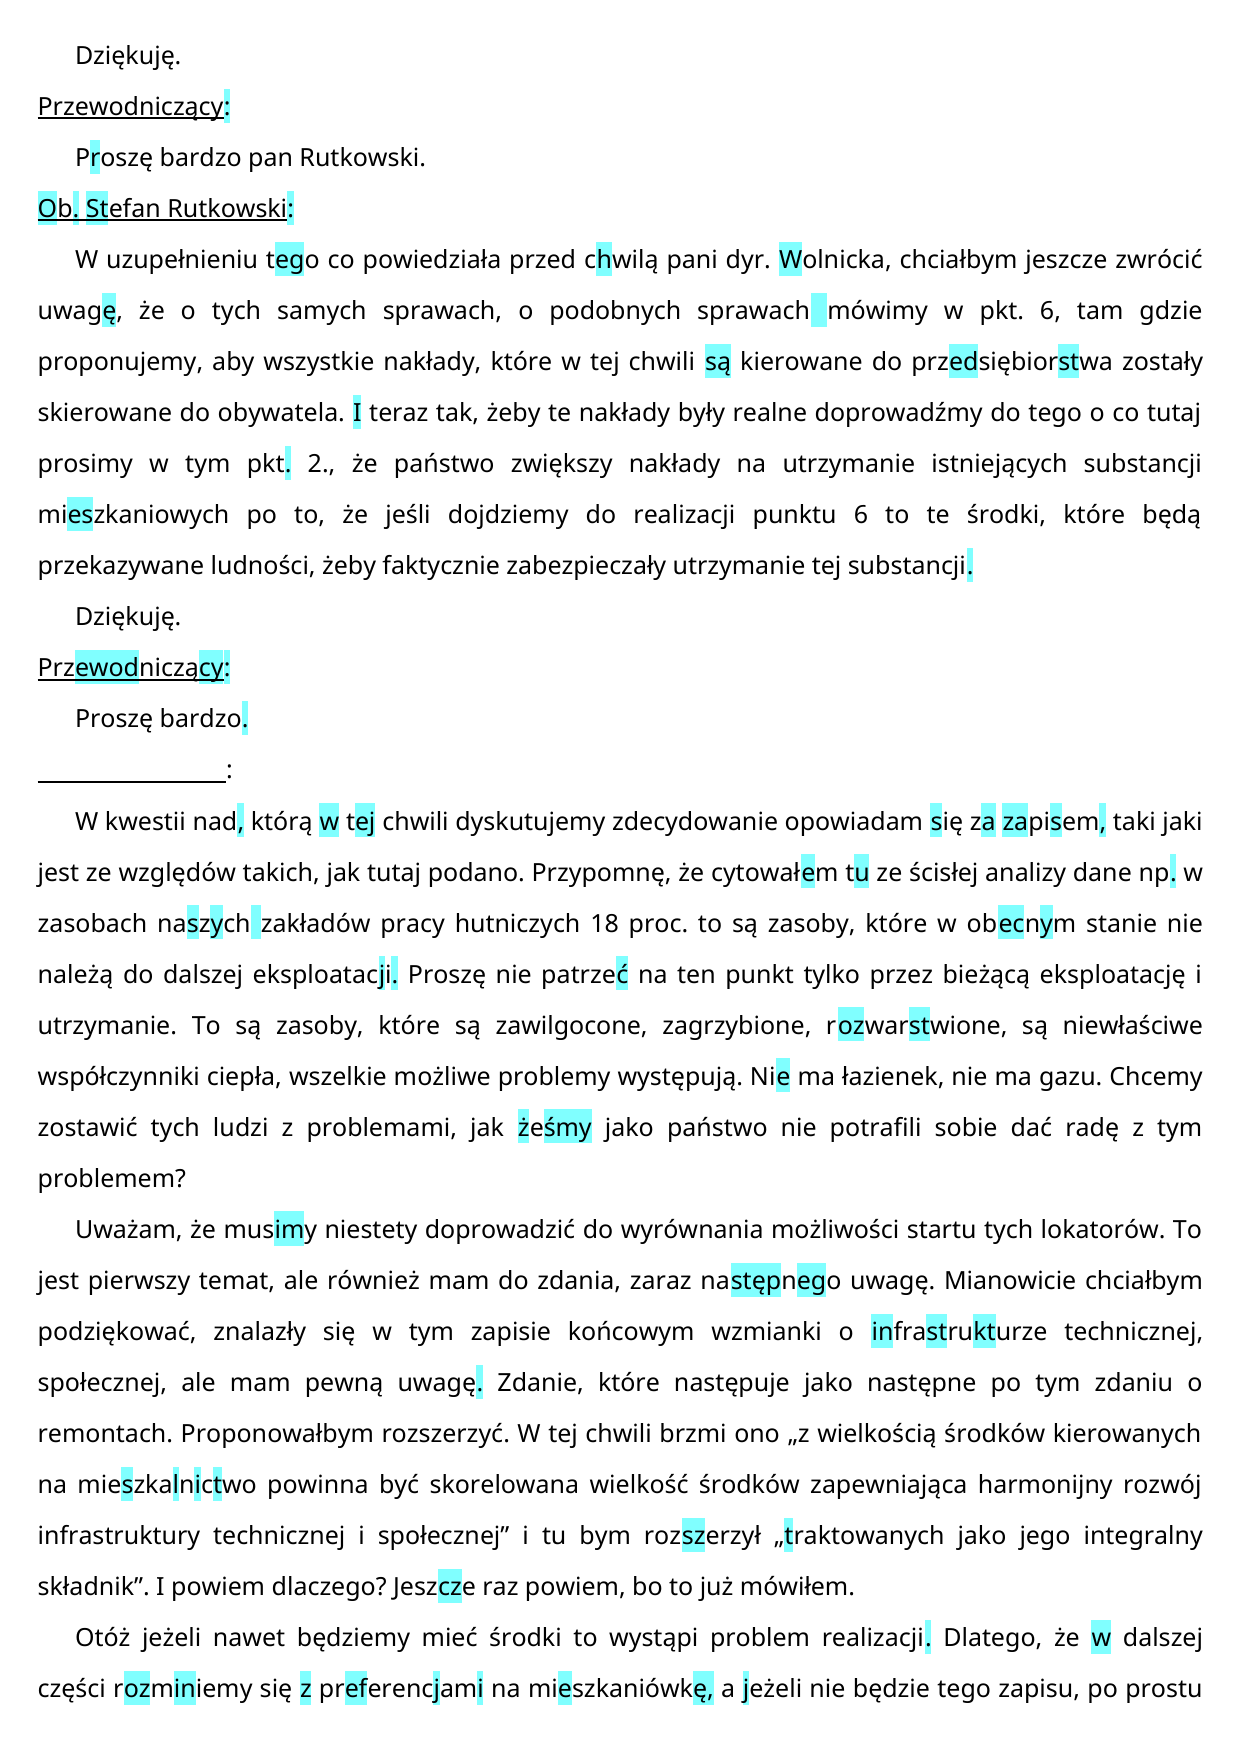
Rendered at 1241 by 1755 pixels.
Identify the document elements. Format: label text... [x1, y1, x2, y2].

text Proszę bardzo pan Rutkowski. [37, 139, 1203, 174]
text Dziękuję. [37, 599, 1203, 633]
text Ob. Stefan Rutkowski: [37, 191, 1203, 225]
text Otóż jeżeli nawet będziemy mieć środki to wystąpi problem realizacji. Dlatego, że w dalszej części rozminiemy się z preferencjami na mieszkaniówkę, a jeżeli nie będzie tego zapisu, po prostu [37, 1620, 1203, 1705]
text W kwestii nad, którą w tej chwili dyskutujemy zdecydowanie opowiadam się za zapisem, taki jaki jest ze względów takich, jak tutaj podano. Przypomnę, że cytowałem tu ze ścisłej analizy dane np. w zasobach naszych zakładów pracy hutniczych 18 proc. to są zasoby, które w obecnym stanie nie należą do dalszej eksploatacji. Proszę nie patrzeć na ten punkt tylko przez bieżącą eksploatację i utrzymanie. To są zasoby, które są zawilgocone, zagrzybione, rozwarstwione, są niewłaściwe współczynniki ciepła, wszelkie możliwe problemy występują. Nie ma łazienek, nie ma gazu. Chcemy zostawić tych ludzi z problemami, jak żeśmy jako państwo nie potrafili sobie dać radę z tym problemem? [37, 803, 1203, 1194]
text Uważam, że musimy niestety doprowadzić do wyrównania możliwości startu tych lokatorów. To jest pierwszy temat, ale również mam do zdania, zaraz następnego uwagę. Mianowicie chciałbym podziękować, znalazły się w tym zapisie końcowym wzmianki o infrastrukturze technicznej, społecznej, ale mam pewną uwagę. Zdanie, które następuje jako następne po tym zdaniu o remontach. Proponowałbym rozszerzyć. W tej chwili brzmi ono „z wielkością środków kierowanych na mieszkalnictwo powinna być skorelowana wielkość środków zapewniająca harmonijny rozwój infrastruktury technicznej i społecznej” i tu bym rozszerzył „traktowanych jako jego integralny składnik”. I powiem dlaczego? Jeszcze raz powiem, bo to już mówiłem. [37, 1211, 1203, 1603]
text : [37, 752, 1203, 786]
text Proszę bardzo. [37, 701, 1203, 735]
text Dziękuję. [37, 37, 1203, 72]
text Przewodniczący: [37, 650, 1203, 684]
text Przewodniczący: [37, 88, 1203, 123]
text W uzupełnieniu tego co powiedziała przed chwilą pani dyr. Wolnicka, chciałbym jeszcze zwrócić uwagę, że o tych samych sprawach, o podobnych sprawach mówimy w pkt. 6, tam gdzie proponujemy, aby wszystkie nakłady, które w tej chwili są kierowane do przedsiębiorstwa zostały skierowane do obywatela. I teraz tak, żeby te nakłady były realne doprowadźmy do tego o co tutaj prosimy w tym pkt. 2., że państwo zwiększy nakłady na utrzymanie istniejących substancji mieszkaniowych po to, że jeśli dojdziemy do realizacji punktu 6 to te środki, które będą przekazywane ludności, żeby faktycznie zabezpieczały utrzymanie tej substancji. [37, 242, 1203, 582]
